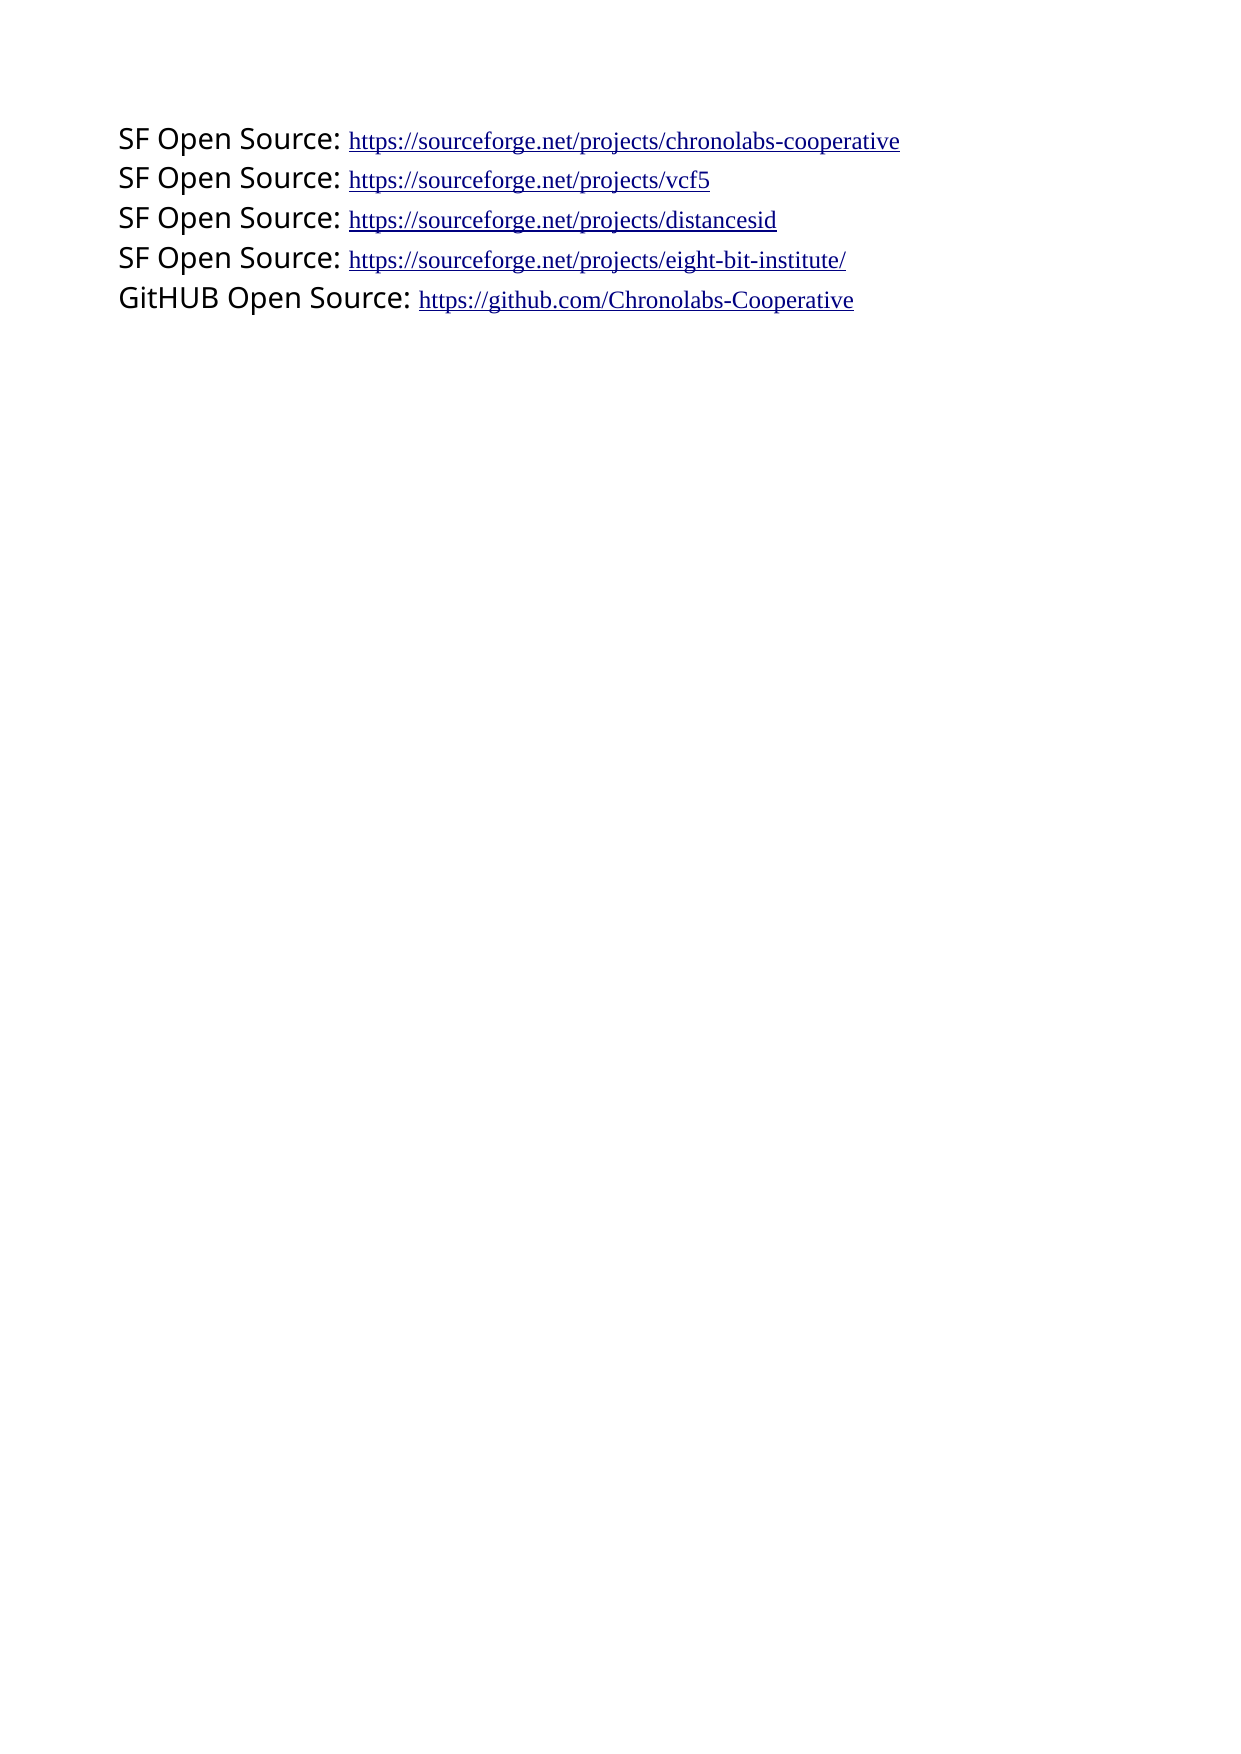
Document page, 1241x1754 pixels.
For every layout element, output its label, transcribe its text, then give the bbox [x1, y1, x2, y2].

list SF Open Source: https://sourceforge.net/projects/eight-bit-institute/ [118, 237, 1122, 277]
list SF Open Source: https://sourceforge.net/projects/chronolabs-cooperative [118, 118, 1122, 158]
list GitHUB Open Source: https://github.com/Chronolabs-Cooperative [118, 277, 1122, 317]
list SF Open Source: https://sourceforge.net/projects/distancesid [118, 197, 1122, 237]
list SF Open Source: https://sourceforge.net/projects/vcf5 [118, 158, 1122, 197]
